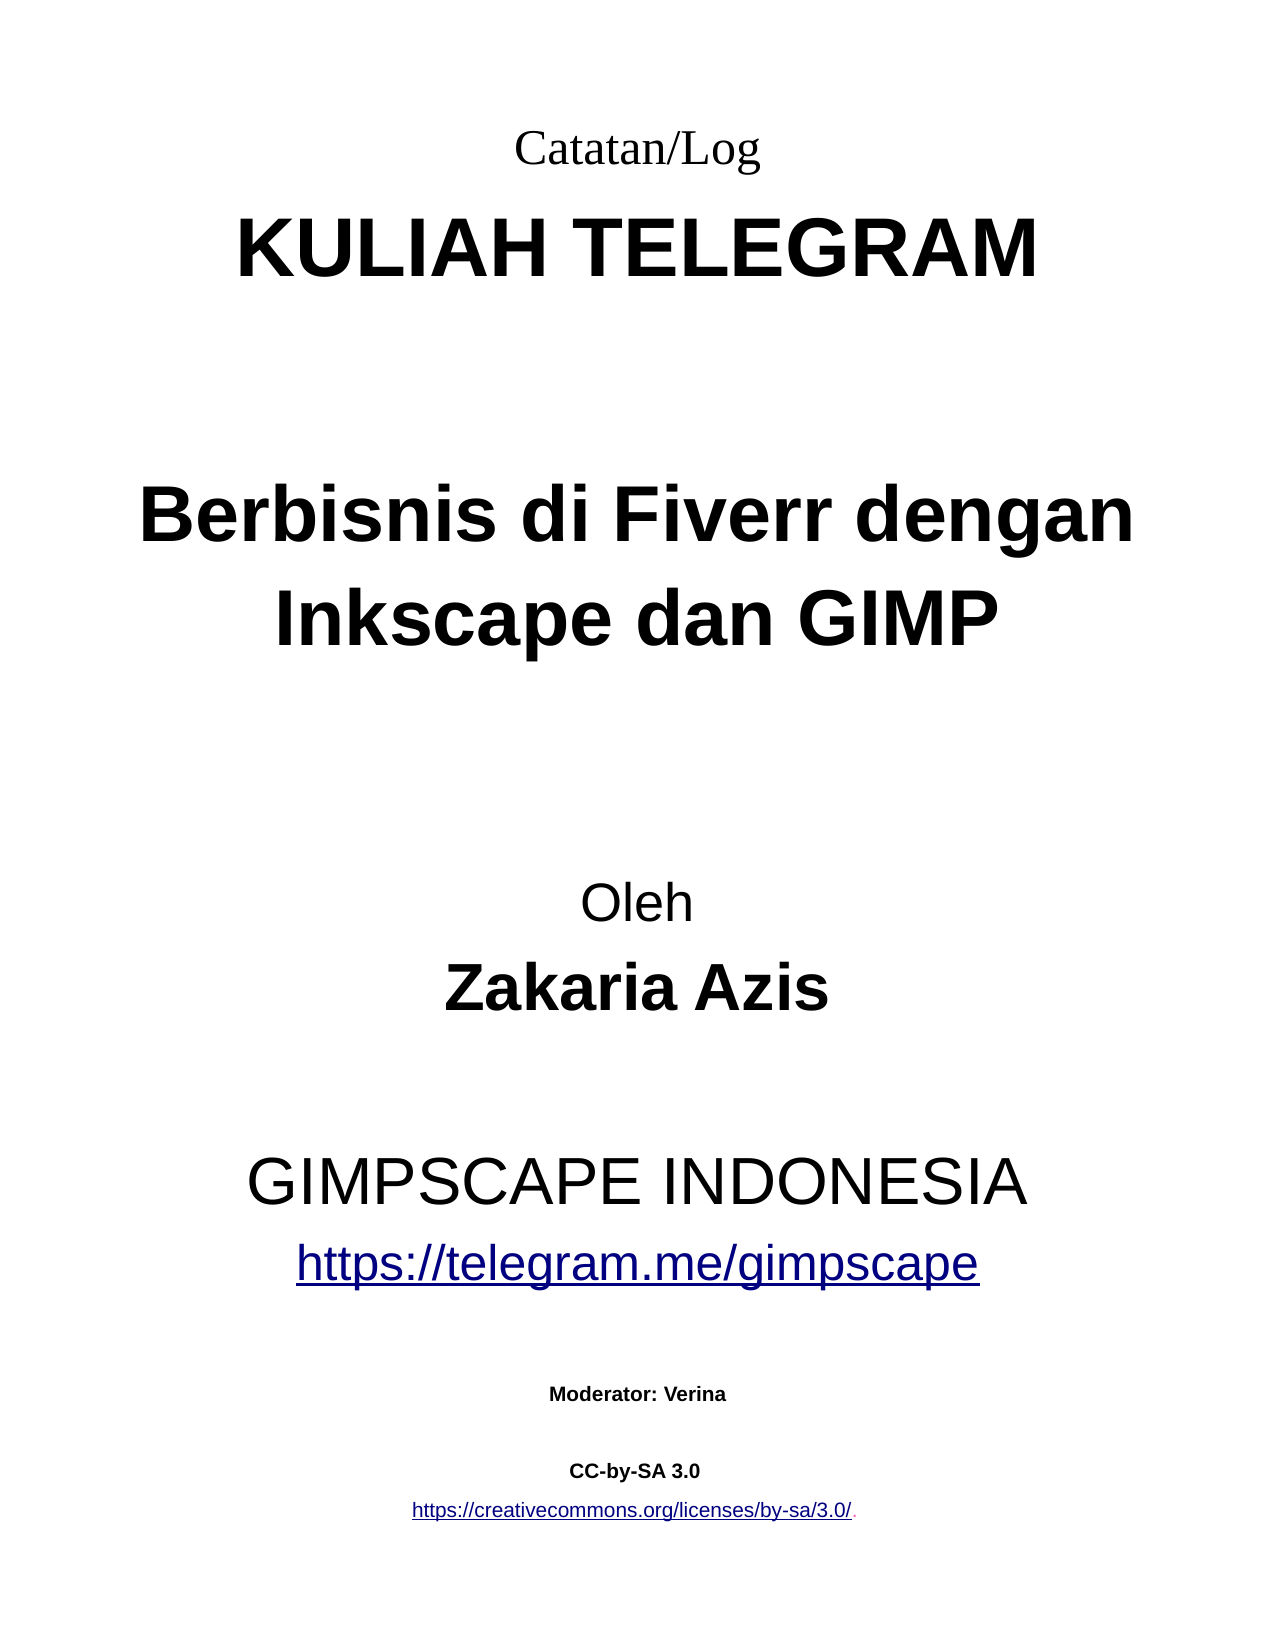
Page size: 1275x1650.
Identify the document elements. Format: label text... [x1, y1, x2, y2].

text GIMPSCAPE INDONESIA [118, 1142, 1157, 1218]
text https://telegram.me/gimpscape [118, 1233, 1157, 1291]
text KULIAH TELEGRAM [118, 199, 1157, 294]
text https://creativecommons.org/licenses/by-sa/3.0/. [118, 1498, 1157, 1522]
text CC-by-SA 3.0 [118, 1459, 1157, 1483]
text Zakaria Azis [118, 948, 1157, 1024]
text Oleh [118, 871, 1157, 933]
subtitle Berbisnis di Fiverr dengan Inkscape dan GIMP [118, 467, 1157, 662]
text Moderator: Verina [118, 1382, 1157, 1406]
text Catatan/Log [118, 118, 1157, 176]
